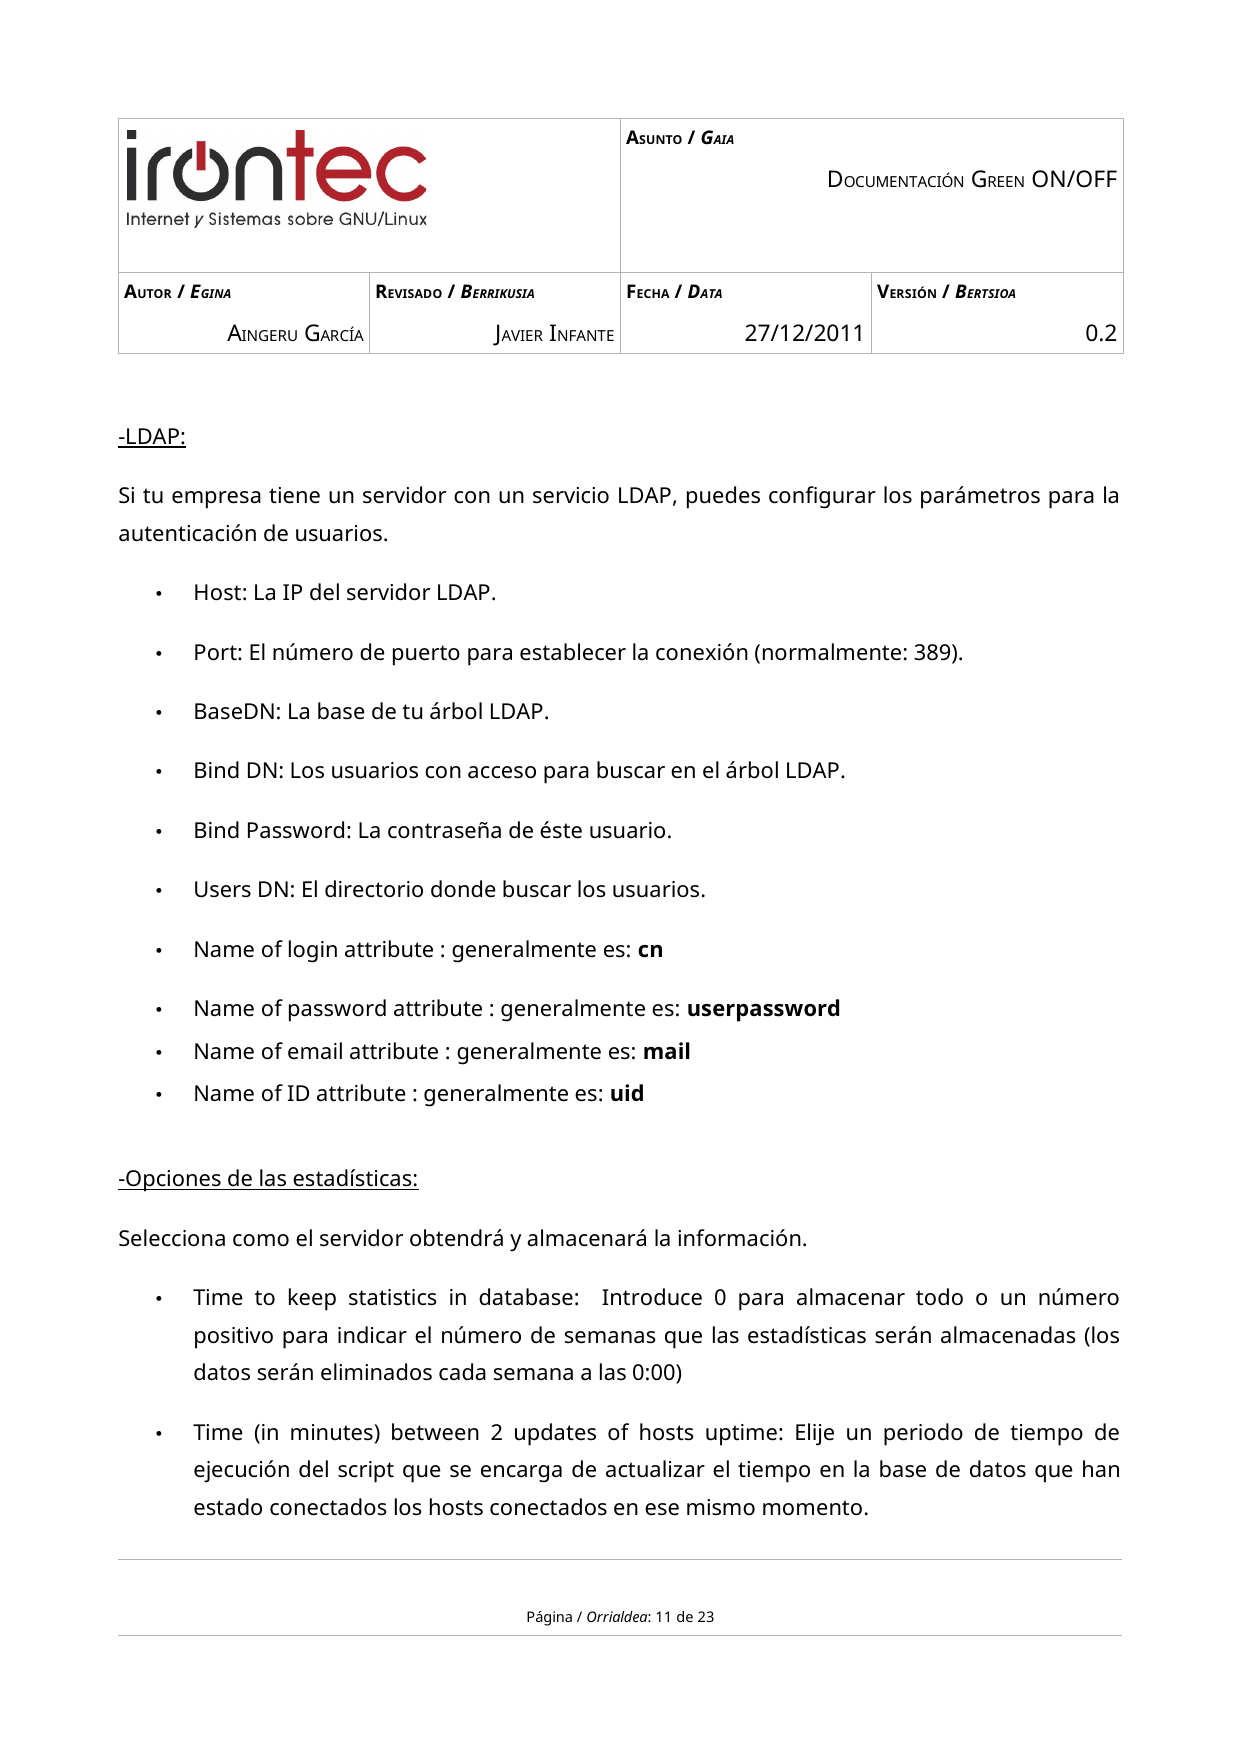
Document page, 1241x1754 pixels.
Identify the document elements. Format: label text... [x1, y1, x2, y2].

list Port: El número de puerto para establecer la conexión (normalmente: 389). [156, 636, 1122, 666]
text Si tu empresa tiene un servidor con un servicio LDAP, puedes configurar los parámetros para la autenticación de usuarios. [118, 480, 1122, 547]
list Host: La IP del servidor LDAP. [156, 577, 1122, 607]
list Name of password attribute : generalmente es: userpassword [156, 993, 1122, 1023]
list Name of login attribute : generalmente es: cn [156, 934, 1122, 964]
list Time (in minutes) between 2 updates of hosts uptime: Elije un periodo de tiempo de ejecución del script que se encarga de actualizar el tiempo en la base de datos que han estado conectados los hosts conectados en ese mismo momento. [156, 1417, 1122, 1522]
text -Opciones de las estadísticas: [118, 1163, 1122, 1193]
list Time to keep statistics in database: Introduce 0 para almacenar todo o un número positivo para indicar el número de semanas que las estadísticas serán almacenadas (los datos serán eliminados cada semana a las 0:00) [156, 1282, 1122, 1387]
list Users DN: El directorio donde buscar los usuarios. [156, 874, 1122, 904]
list Name of ID attribute : generalmente es: uid [156, 1078, 1122, 1108]
picture [127, 130, 427, 228]
list Name of email attribute : generalmente es: mail [156, 1036, 1122, 1066]
list BaseDN: La base de tu árbol LDAP. [156, 696, 1122, 726]
list Bind DN: Los usuarios con acceso para buscar en el árbol LDAP. [156, 755, 1122, 785]
text Selecciona como el servidor obtendrá y almacenará la información. [118, 1223, 1122, 1253]
list Bind Password: La contraseña de éste usuario. [156, 815, 1122, 845]
text -LDAP: [118, 421, 1122, 451]
